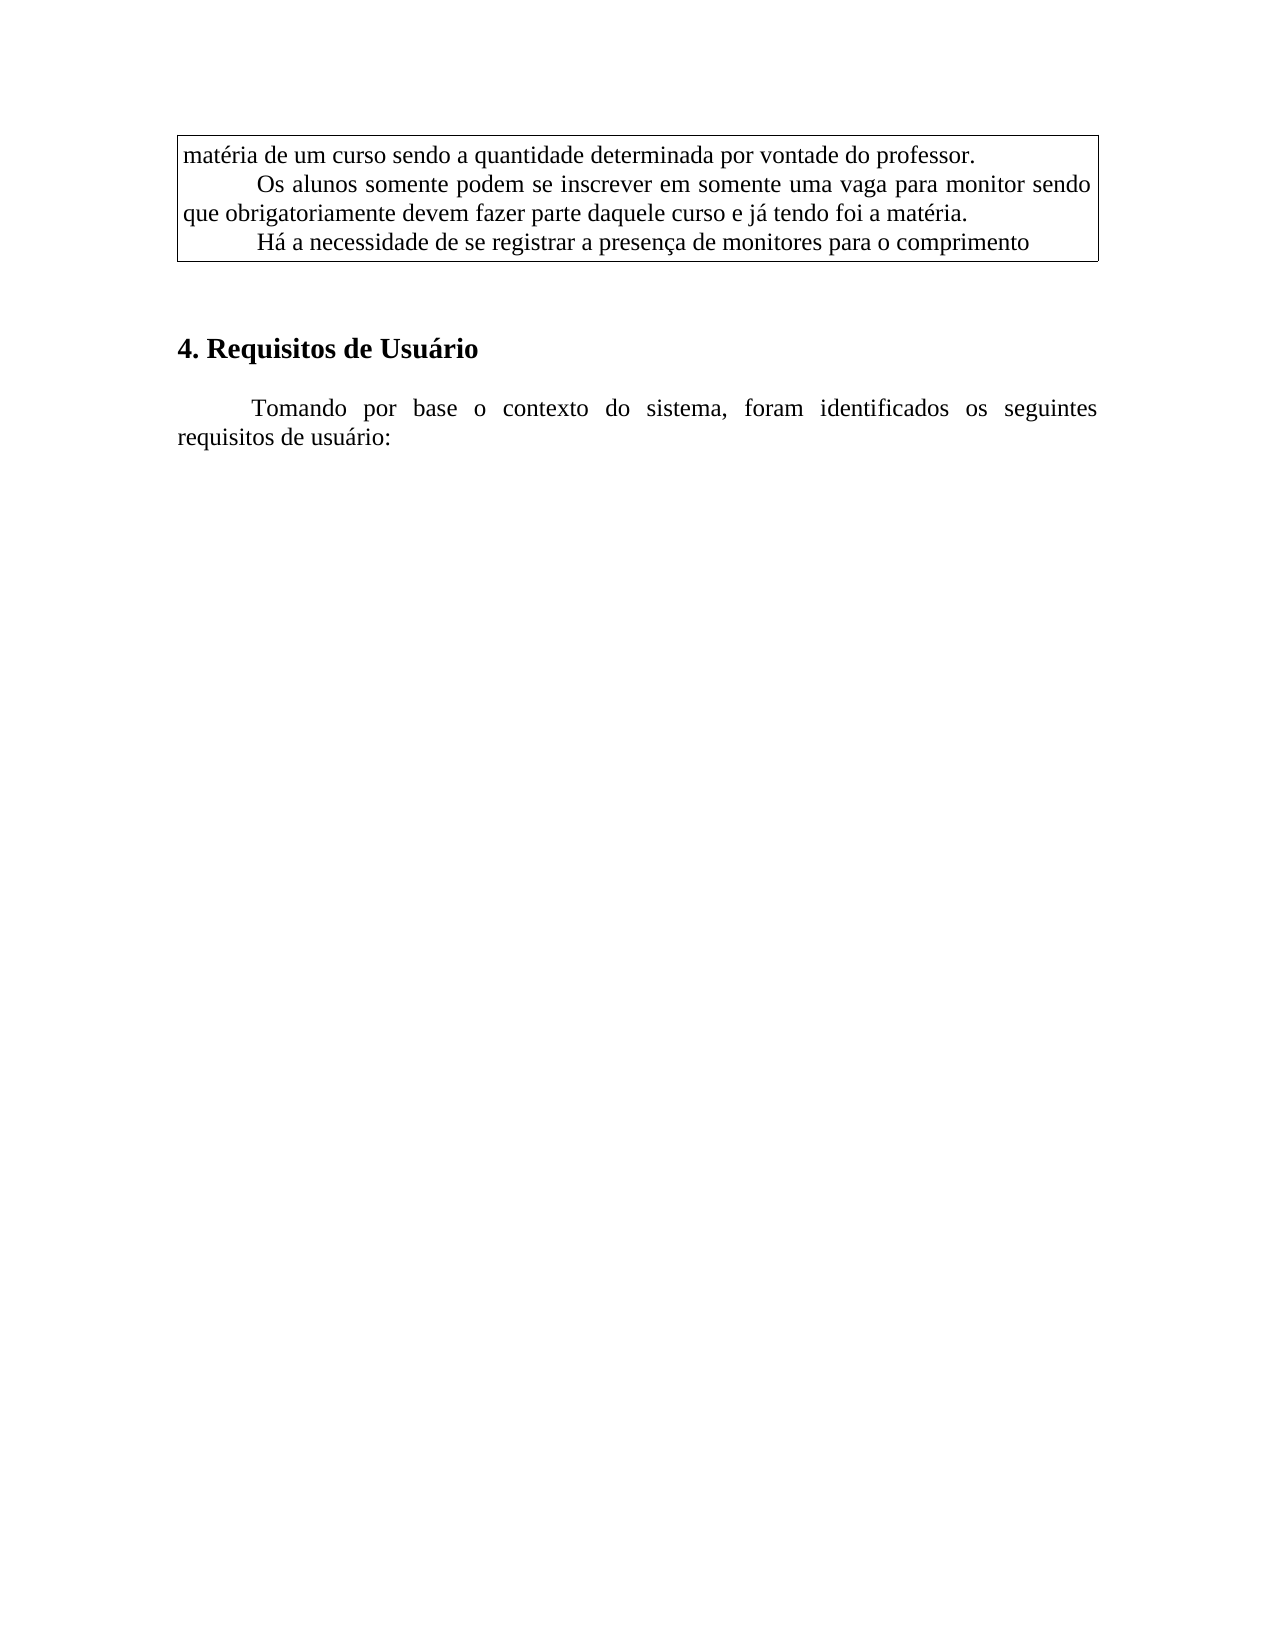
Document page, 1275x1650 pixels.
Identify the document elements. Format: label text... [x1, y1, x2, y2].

text 4. Requisitos de Usuário [177, 331, 1098, 365]
text Tomando por base o contexto do sistema, foram identificados os seguintes requisitos de usuário: [177, 393, 1098, 451]
table_header matéria de um curso sendo a quantidade determinada por vontade do professor. Os alunos somente podem se inscrever em somente uma vaga para monitor sendo que obrigatoriamente devem fazer parte daquele curso e já tendo foi a matéria. Há a necessidade de se registrar a presença de monitores para o comprimento [178, 136, 1098, 261]
